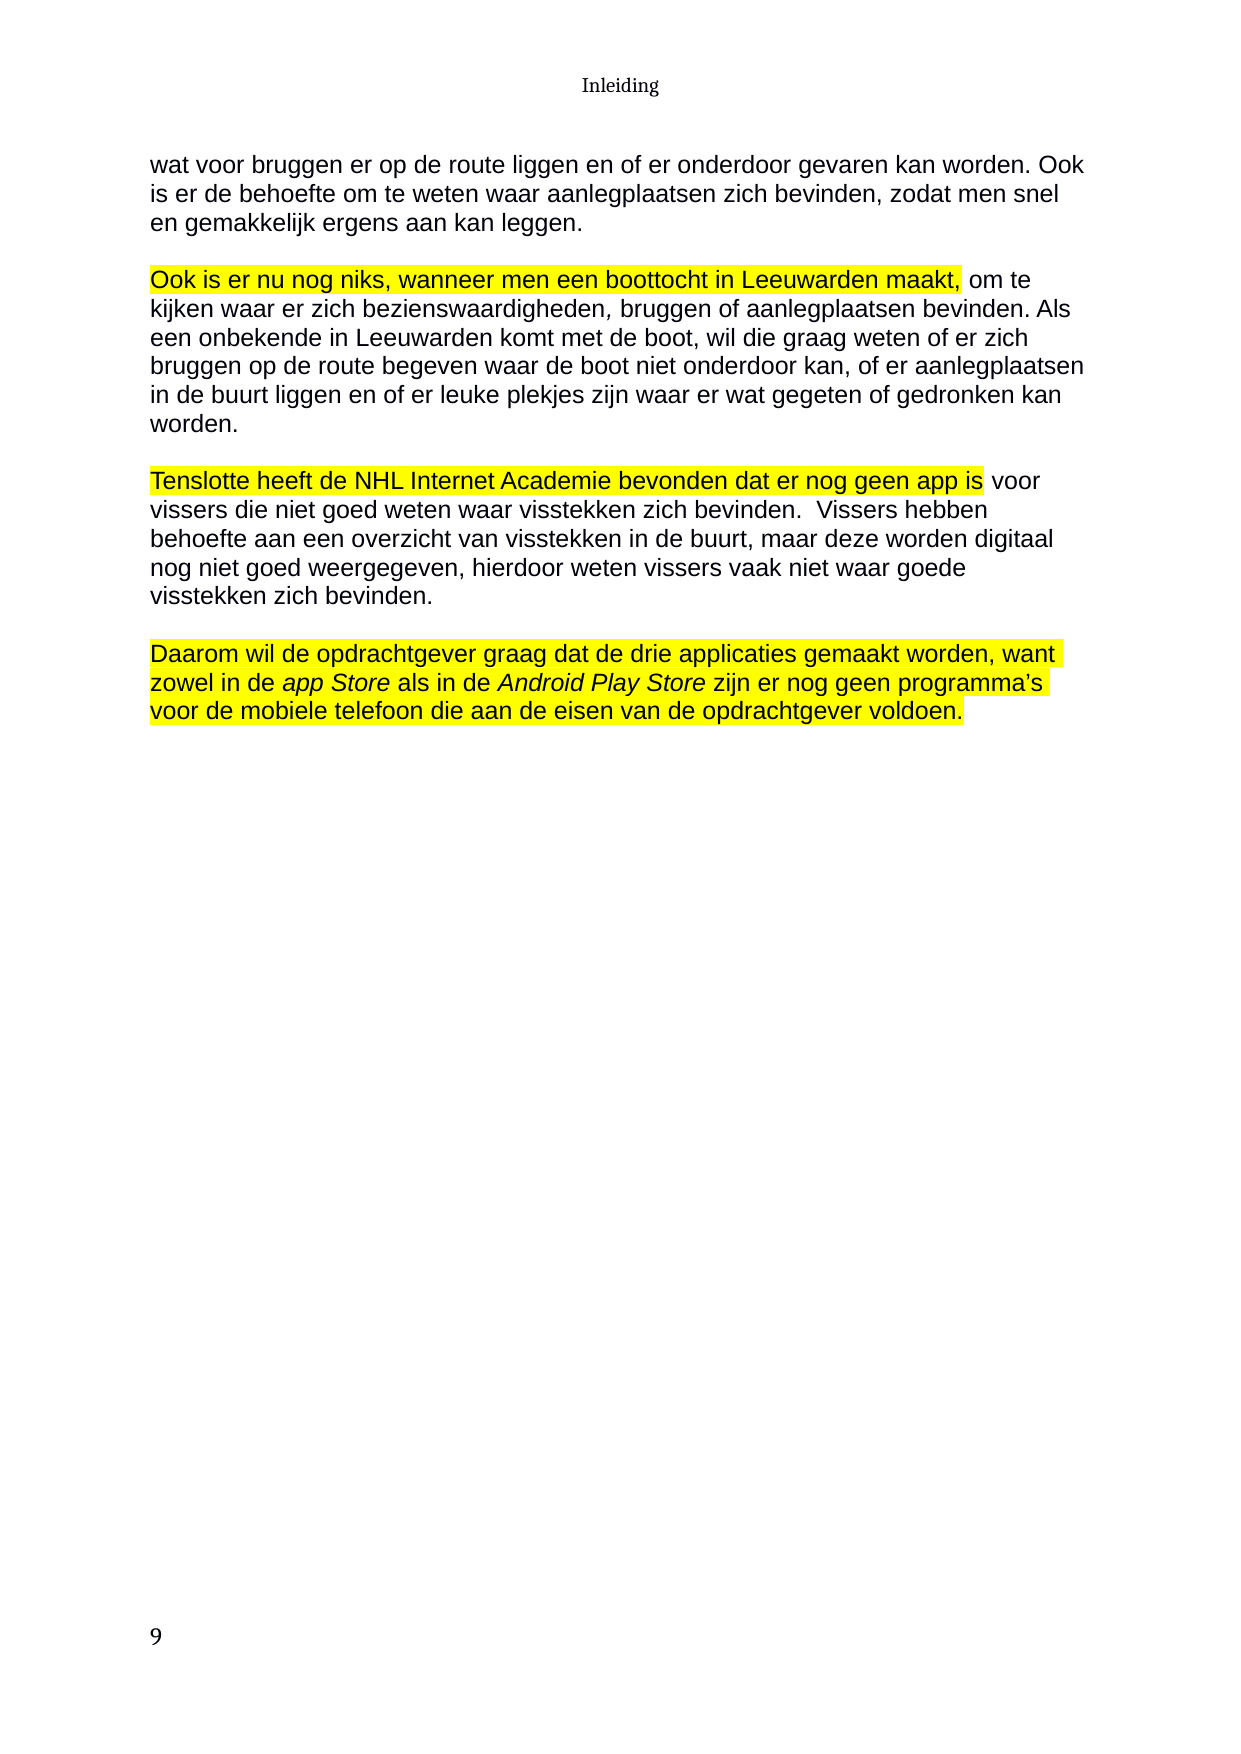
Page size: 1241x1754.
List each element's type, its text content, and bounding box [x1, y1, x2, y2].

text Daarom wil de opdrachtgever graag dat de drie applicaties gemaakt worden, want zowel in de app Store als in de Android Play Store zijn er nog geen programma’s voor de mobiele telefoon die aan de eisen van de opdrachtgever voldoen. [150, 639, 1090, 725]
text Tenslotte heeft de NHL Internet Academie bevonden dat er nog geen app is voor vissers die niet goed weten waar visstekken zich bevinden. Vissers hebben behoefte aan een overzicht van visstekken in de buurt, maar deze worden digitaal nog niet goed weergegeven, hierdoor weten vissers vaak niet waar goede visstekken zich bevinden. [150, 466, 1090, 610]
text Ook is er nu nog niks, wanneer men een boottocht in Leeuwarden maakt, om te kijken waar er zich bezienswaardigheden, bruggen of aanlegplaatsen bevinden. Als een onbekende in Leeuwarden komt met de boot, wil die graag weten of er zich bruggen op de route begeven waar de boot niet onderdoor kan, of er aanlegplaatsen in de buurt liggen en of er leuke plekjes zijn waar er wat gegeten of gedronken kan worden. [150, 265, 1090, 437]
text wat voor bruggen er op de route liggen en of er onderdoor gevaren kan worden. Ook is er de behoefte om te weten waar aanlegplaatsen zich bevinden, zodat men snel en gemakkelijk ergens aan kan leggen. [150, 150, 1090, 236]
